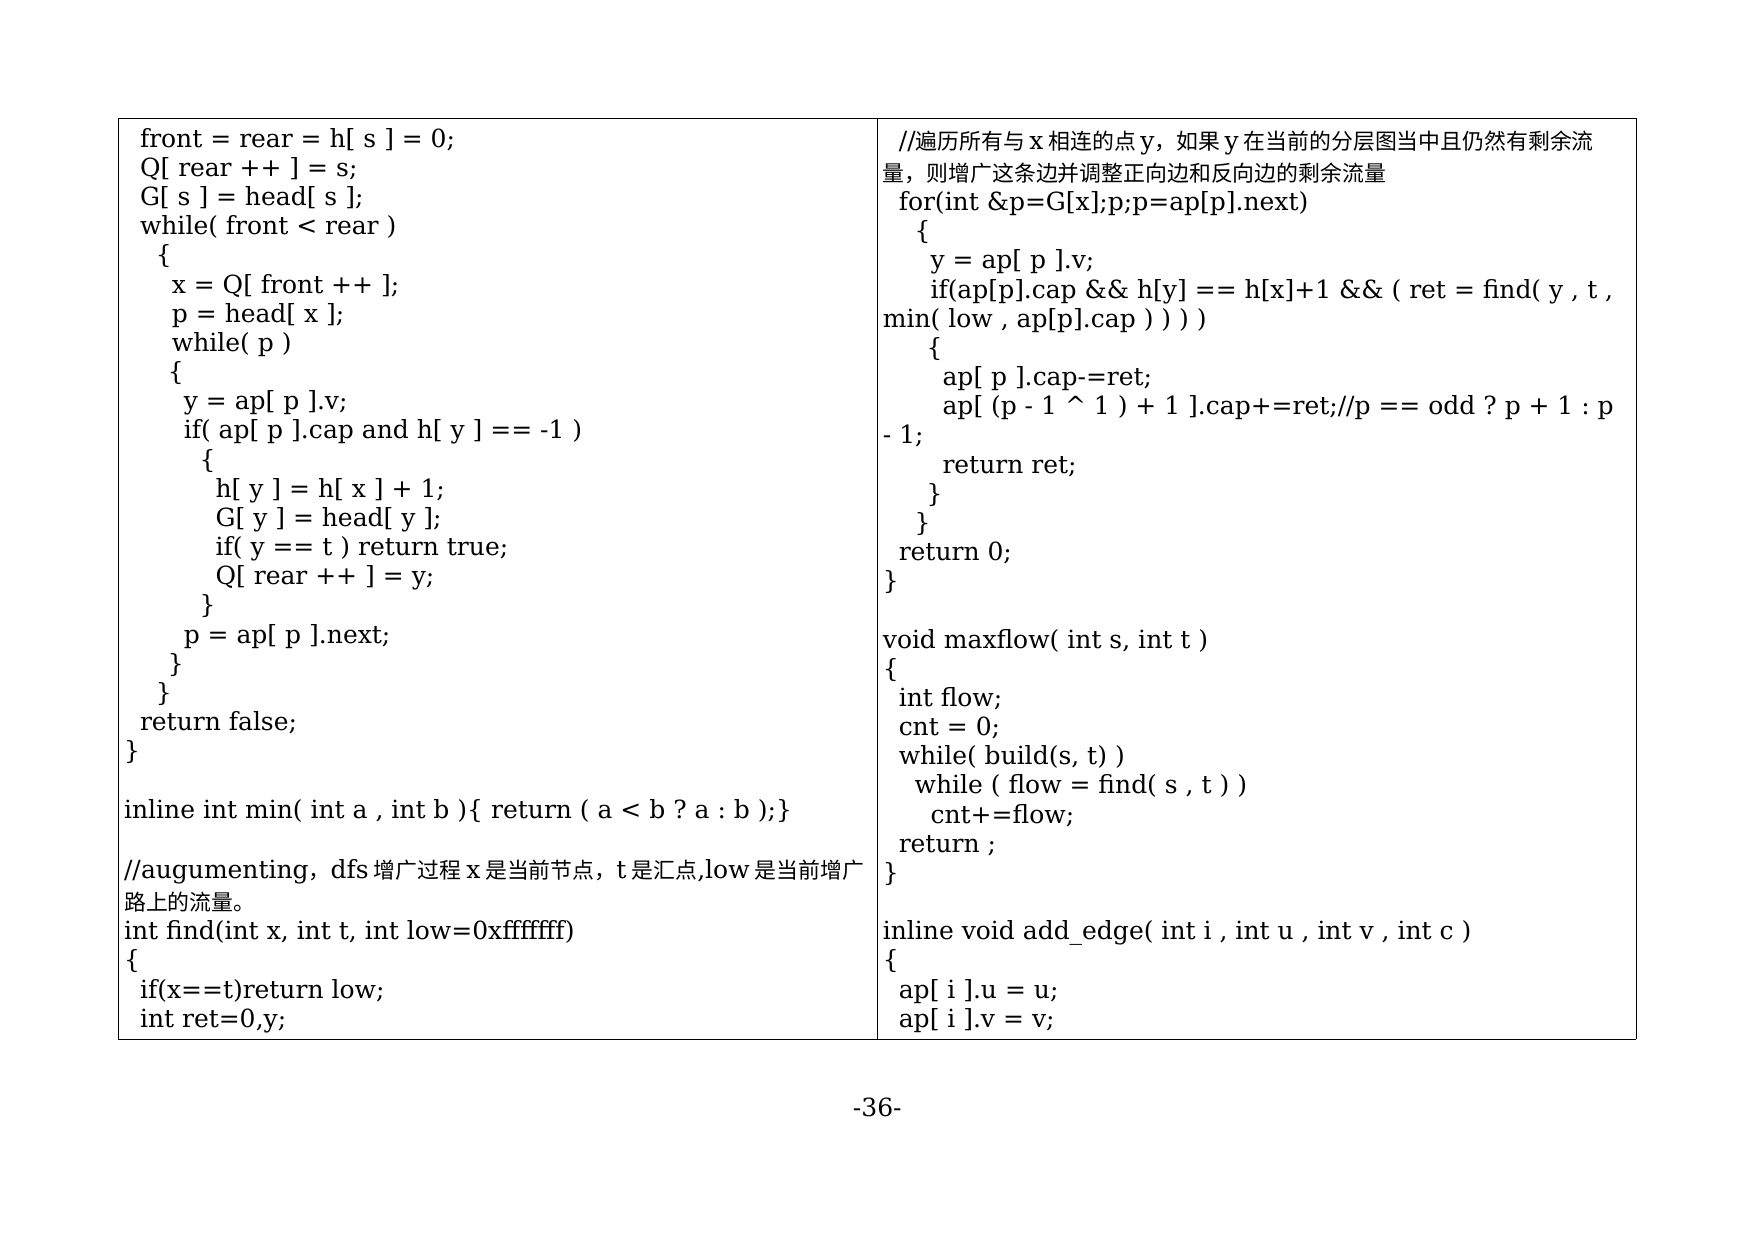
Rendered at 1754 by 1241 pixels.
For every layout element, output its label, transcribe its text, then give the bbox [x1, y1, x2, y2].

table_header front = rear = h[ s ] = 0; Q[ rear ++ ] = s; G[ s ] = head[ s ]; while( front < rear ) { x = Q[ front ++ ]; p = head[ x ]; while( p ) { y = ap[ p ].v; if( ap[ p ].cap and h[ y ] == -1 ) { h[ y ] = h[ x ] + 1; G[ y ] = head[ y ]; if( y == t ) return true; Q[ rear ++ ] = y; } p = ap[ p ].next; } } return false; } inline int min( int a , int b ){ return ( a < b ? a : b );} //augumenting，dfs增广过程 x是当前节点，t是汇点,low是当前增广路上的流量。 int find(int x, int t, int low=0xfffffff) { if(x==t)return low; int ret=0,y; [119, 119, 877, 1039]
table_header //遍历所有与x相连的点y，如果y在当前的分层图当中且仍然有剩余流量，则增广这条边并调整正向边和反向边的剩余流量 for(int &p=G[x];p;p=ap[p].next) { y = ap[ p ].v; if(ap[p].cap && h[y] == h[x]+1 && ( ret = find( y , t , min( low , ap[p].cap ) ) ) ) { ap[ p ].cap-=ret; ap[ (p - 1 ^ 1 ) + 1 ].cap+=ret;//p == odd ? p + 1 : p - 1; return ret; } } return 0; } void maxflow( int s, int t ) { int flow; cnt = 0; while( build(s, t) ) while ( flow = find( s , t ) ) cnt+=flow; return ; } inline void add_edge( int i , int u , int v , int c ) { ap[ i ].u = u; ap[ i ].v = v; [878, 119, 1636, 1039]
